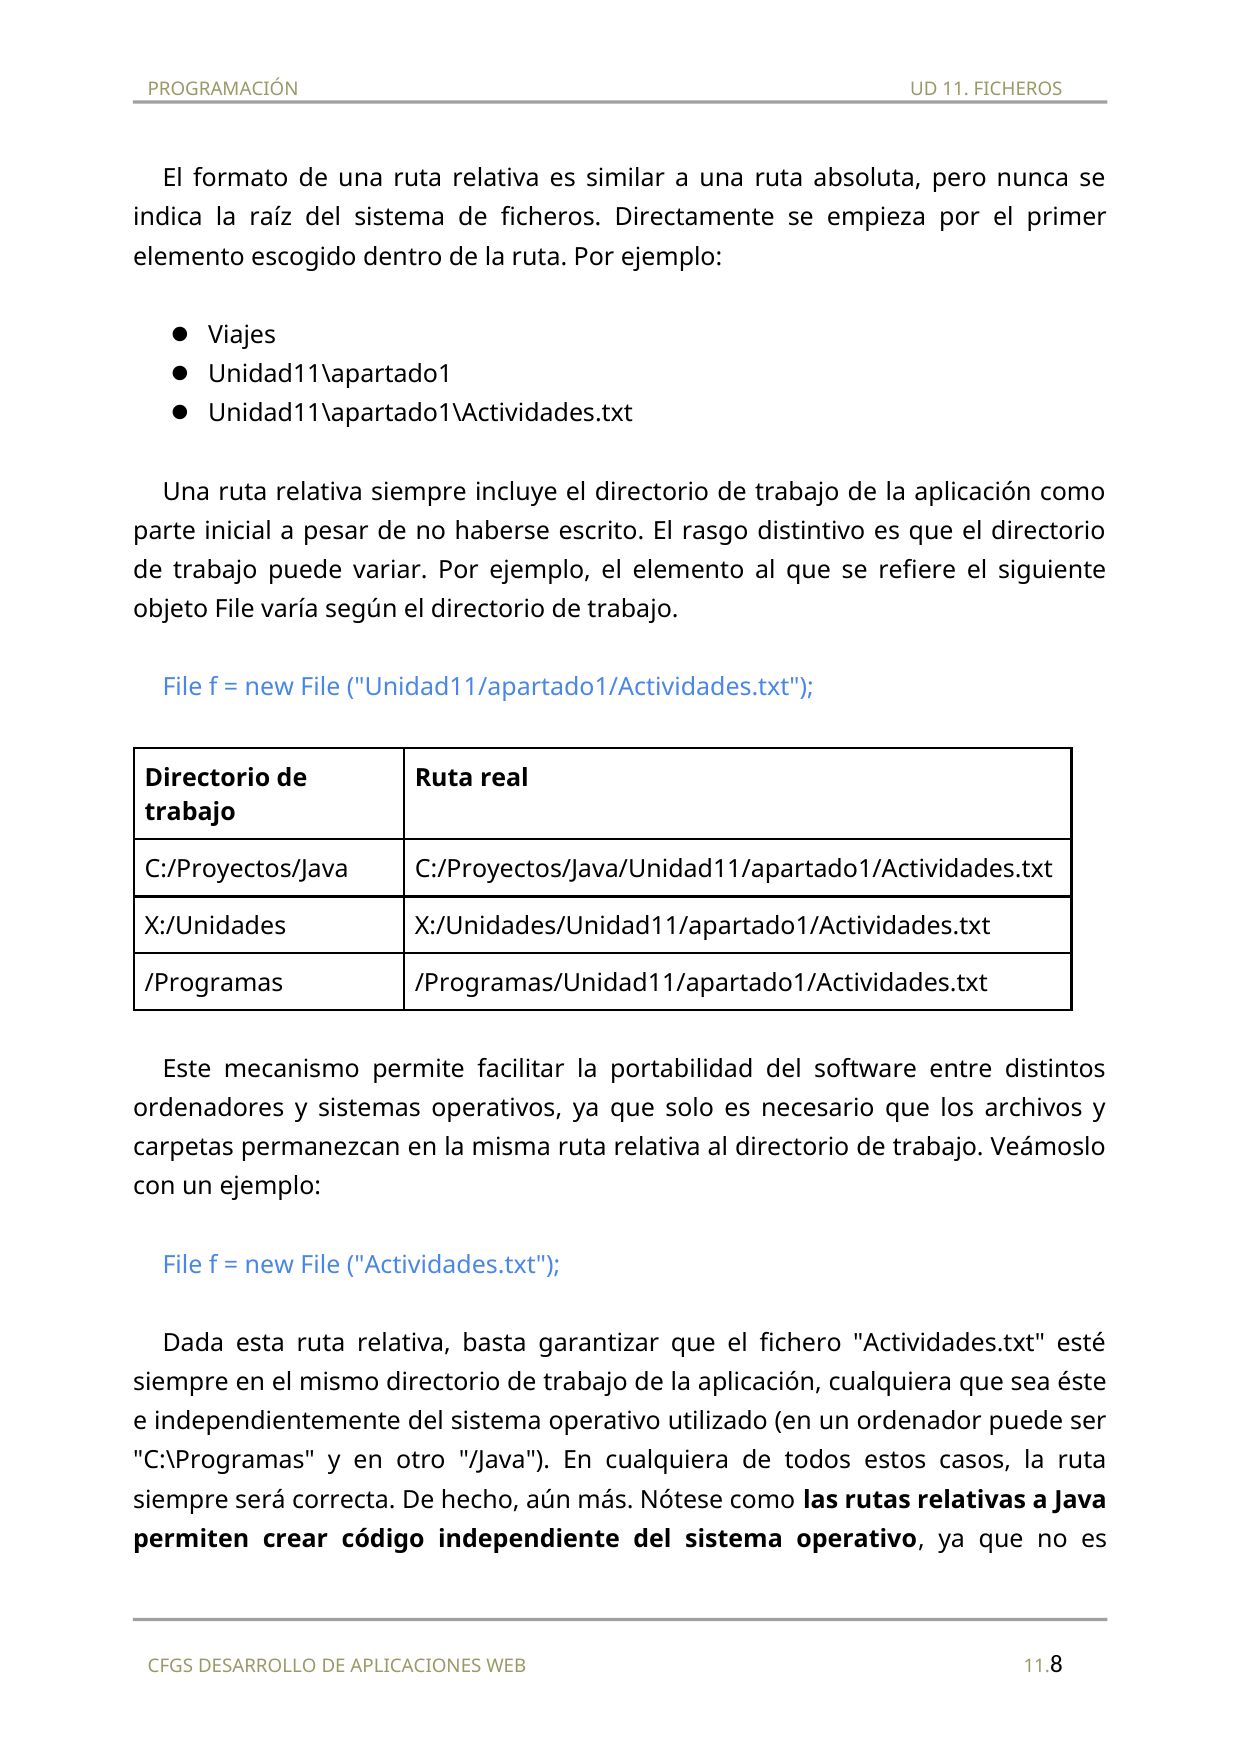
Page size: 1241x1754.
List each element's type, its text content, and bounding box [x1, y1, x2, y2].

text Este mecanismo permite facilitar la portabilidad del software entre distintos ordenadores y sistemas operativos, ya que solo es necesario que los archivos y carpetas permanezcan en la misma ruta relativa al directorio de trabajo. Veámoslo con un ejemplo: [133, 1051, 1107, 1202]
text El formato de una ruta relativa es similar a una ruta absoluta, pero nunca se indica la raíz del sistema de ficheros. Directamente se empieza por el primer elemento escogido dentro de la ruta. Por ejemplo: [133, 160, 1107, 272]
table_cell /Programas [135, 954, 403, 1009]
table_cell /Programas/Unidad11/apartado1/Actividades.txt [405, 954, 1070, 1009]
list Viajes [170, 316, 1107, 351]
table_cell C:/Proyectos/Java/Unidad11/apartado1/Actividades.txt [405, 840, 1070, 895]
text File f = new File ("Actividades.txt"); [133, 1246, 1107, 1280]
table_cell X:/Unidades [135, 898, 403, 952]
table_cell X:/Unidades/Unidad11/apartado1/Actividades.txt [405, 898, 1070, 952]
list Unidad11\apartado1 [170, 356, 1107, 390]
list Unidad11\apartado1\Actividades.txt [170, 395, 1107, 429]
table_header Ruta real [405, 749, 1070, 838]
text Una ruta relativa siempre incluye el directorio de trabajo de la aplicación como parte inicial a pesar de no haberse escrito. El rasgo distintivo es que el directorio de trabajo puede variar. Por ejemplo, el elemento al que se refiere el siguiente objeto File varía según el directorio de trabajo. [133, 473, 1107, 625]
text File f = new File ("Unidad11/apartado1/Actividades.txt"); [133, 669, 1107, 703]
table_header Directorio de trabajo [135, 749, 403, 838]
table_cell C:/Proyectos/Java [135, 840, 403, 895]
text Dada esta ruta relativa, basta garantizar que el fichero "Actividades.txt" esté siempre en el mismo directorio de trabajo de la aplicación, cualquiera que sea éste e independientemente del sistema operativo utilizado (en un ordenador puede ser "C:\Programas" y en otro "/Java"). En cualquiera de todos estos casos, la ruta siempre será correcta. De hecho, aún más. Nótese como las rutas relativas a Java permiten crear código independiente del sistema operativo, ya que no es [133, 1325, 1107, 1554]
